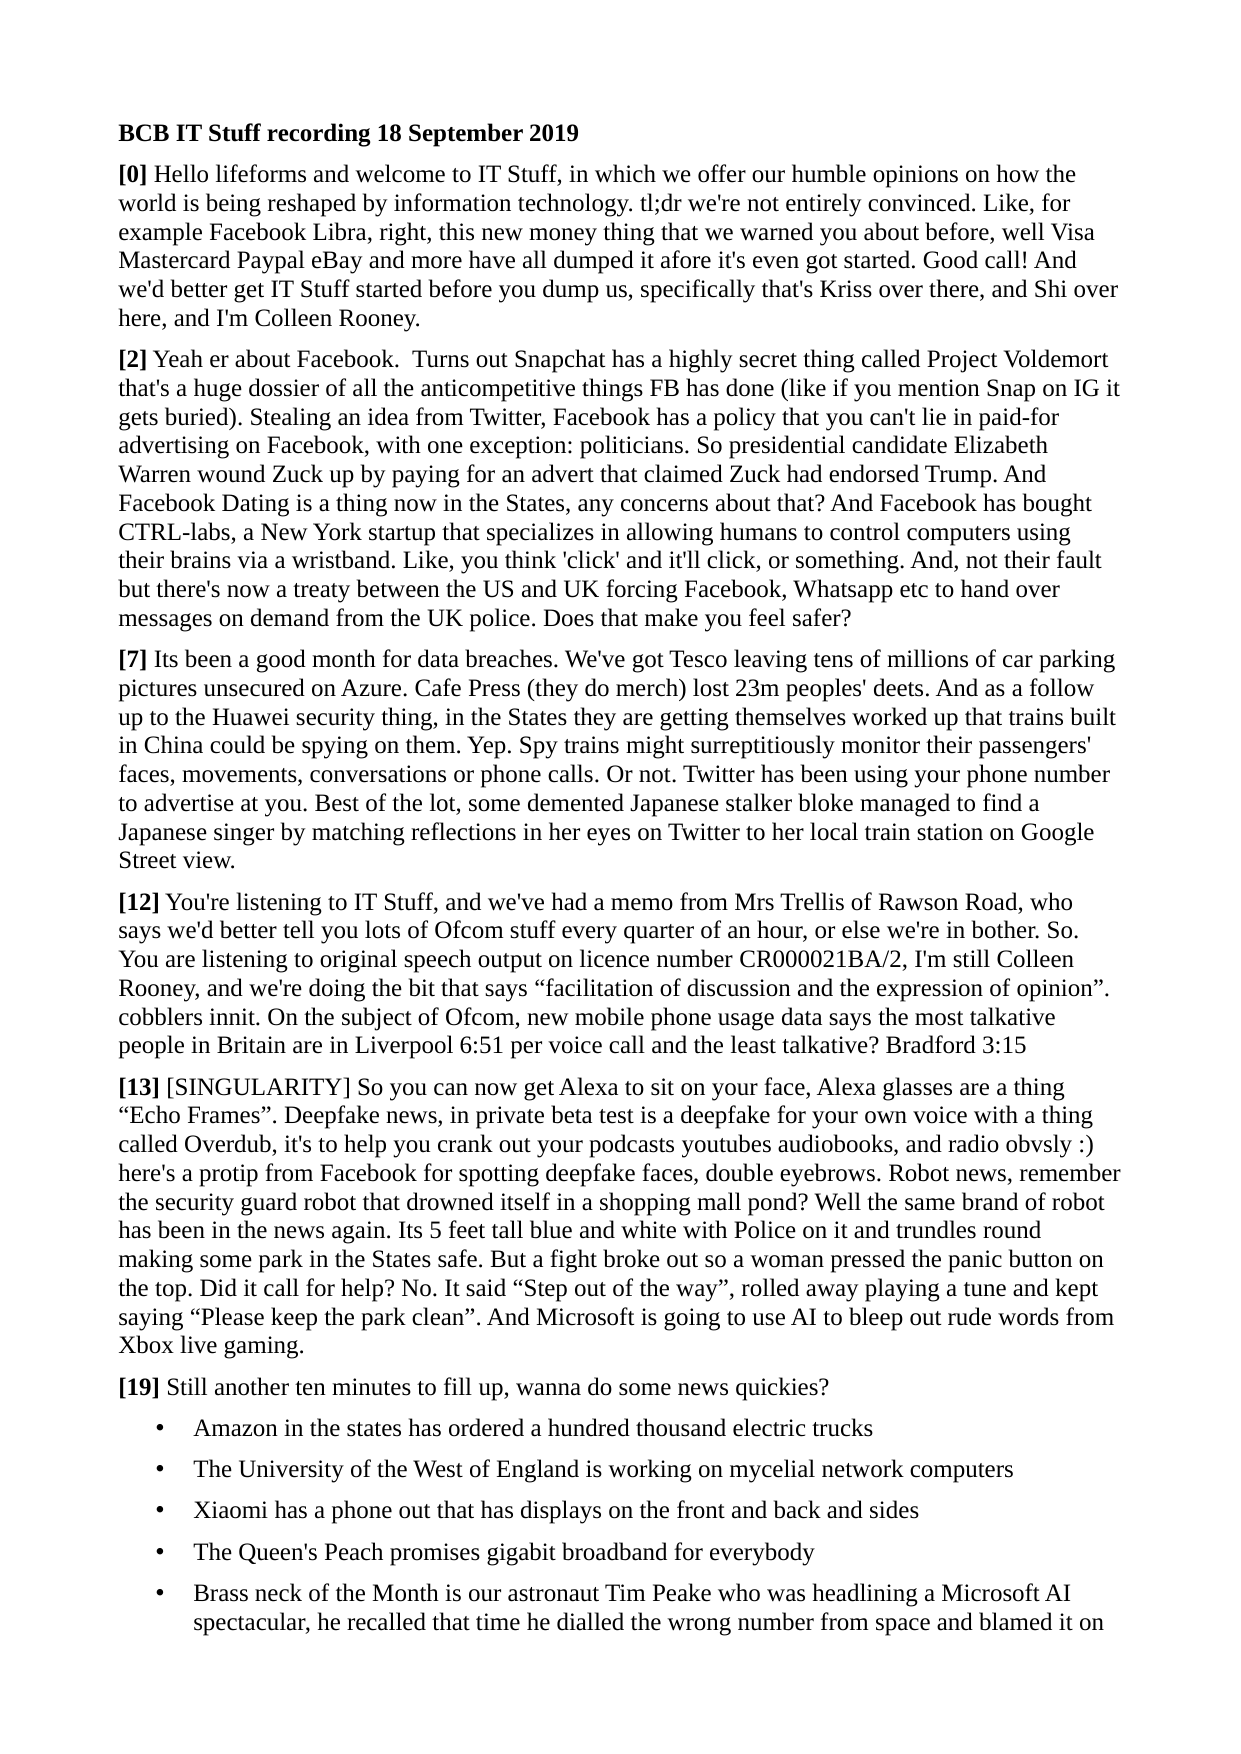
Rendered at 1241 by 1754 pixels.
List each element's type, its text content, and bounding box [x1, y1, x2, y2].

list The Queen's Peach promises gigabit broadband for everybody [156, 1537, 1122, 1566]
list Brass neck of the Month is our astronaut Tim Peake who was headlining a Microsoft AI spectacular, he recalled that time he dialled the wrong number from space and blamed it on [156, 1578, 1122, 1636]
text [2] Yeah er about Facebook. Turns out Snapchat has a highly secret thing called Project Voldemort that's a huge dossier of all the anticompetitive things FB has done (like if you mention Snap on IG it gets buried). Stealing an idea from Twitter, Facebook has a policy that you can't lie in paid-for advertising on Facebook, with one exception: politicians. So presidential candidate Elizabeth Warren wound Zuck up by paying for an advert that claimed Zuck had endorsed Trump. And Facebook Dating is a thing now in the States, any concerns about that? And Facebook has bought CTRL-labs, a New York startup that specializes in allowing humans to control computers using their brains via a wristband. Like, you think 'click' and it'll click, or something. And, not their fault but there's now a treaty between the US and UK forcing Facebook, Whatsapp etc to hand over messages on demand from the UK police. Does that make you feel safer? [118, 344, 1122, 632]
text [7] Its been a good month for data breaches. We've got Tesco leaving tens of millions of car parking pictures unsecured on Azure. Cafe Press (they do merch) lost 23m peoples' deets. And as a follow up to the Huawei security thing, in the States they are getting themselves worked up that trains built in China could be spying on them. Yep. Spy trains might surreptitiously monitor their passengers' faces, movements, conversations or phone calls. Or not. Twitter has been using your phone number to advertise at you. Best of the lot, some demented Japanese stalker bloke managed to find a Japanese singer by matching reflections in her eyes on Twitter to her local train station on Google Street view. [118, 644, 1122, 874]
list Amazon in the states has ordered a hundred thousand electric trucks [156, 1413, 1122, 1442]
list Xiaomi has a phone out that has displays on the front and back and sides [156, 1496, 1122, 1524]
text BCB IT Stuff recording 18 September 2019 [118, 118, 1122, 147]
list The University of the West of England is working on mycelial network computers [156, 1454, 1122, 1483]
text [19] Still another ten minutes to fill up, wanna do some news quickies? [118, 1372, 1122, 1401]
text [13] [SINGULARITY] So you can now get Alexa to sit on your face, Alexa glasses are a thing “Echo Frames”. Deepfake news, in private beta test is a deepfake for your own voice with a thing called Overdub, it's to help you crank out your podcasts youtubes audiobooks, and radio obvsly :) here's a protip from Facebook for spotting deepfake faces, double eyebrows. Robot news, remember the security guard robot that drowned itself in a shopping mall pond? Well the same brand of robot has been in the news again. Its 5 feet tall blue and white with Police on it and trundles round making some park in the States safe. But a fight broke out so a woman pressed the panic button on the top. Did it call for help? No. It said “Step out of the way”, rolled away playing a tune and kept saying “Please keep the park clean”. And Microsoft is going to use AI to bleep out rude words from Xbox live gaming. [118, 1072, 1122, 1359]
text [0] Hello lifeforms and welcome to IT Stuff, in which we offer our humble opinions on how the world is being reshaped by information technology. tl;dr we're not entirely convinced. Like, for example Facebook Libra, right, this new money thing that we warned you about before, well Visa Mastercard Paypal eBay and more have all dumped it afore it's even got started. Good call! And we'd better get IT Stuff started before you dump us, specifically that's Kriss over there, and Shi over here, and I'm Colleen Rooney. [118, 159, 1122, 332]
text [12] You're listening to IT Stuff, and we've had a memo from Mrs Trellis of Rawson Road, who says we'd better tell you lots of Ofcom stuff every quarter of an hour, or else we're in bother. So. You are listening to original speech output on licence number CR000021BA/2, I'm still Colleen Rooney, and we're doing the bit that says “facilitation of discussion and the expression of opinion”. cobblers innit. On the subject of Ofcom, new mobile phone usage data says the most talkative people in Britain are in Liverpool 6:51 per voice call and the least talkative? Bradford 3:15 [118, 887, 1122, 1059]
